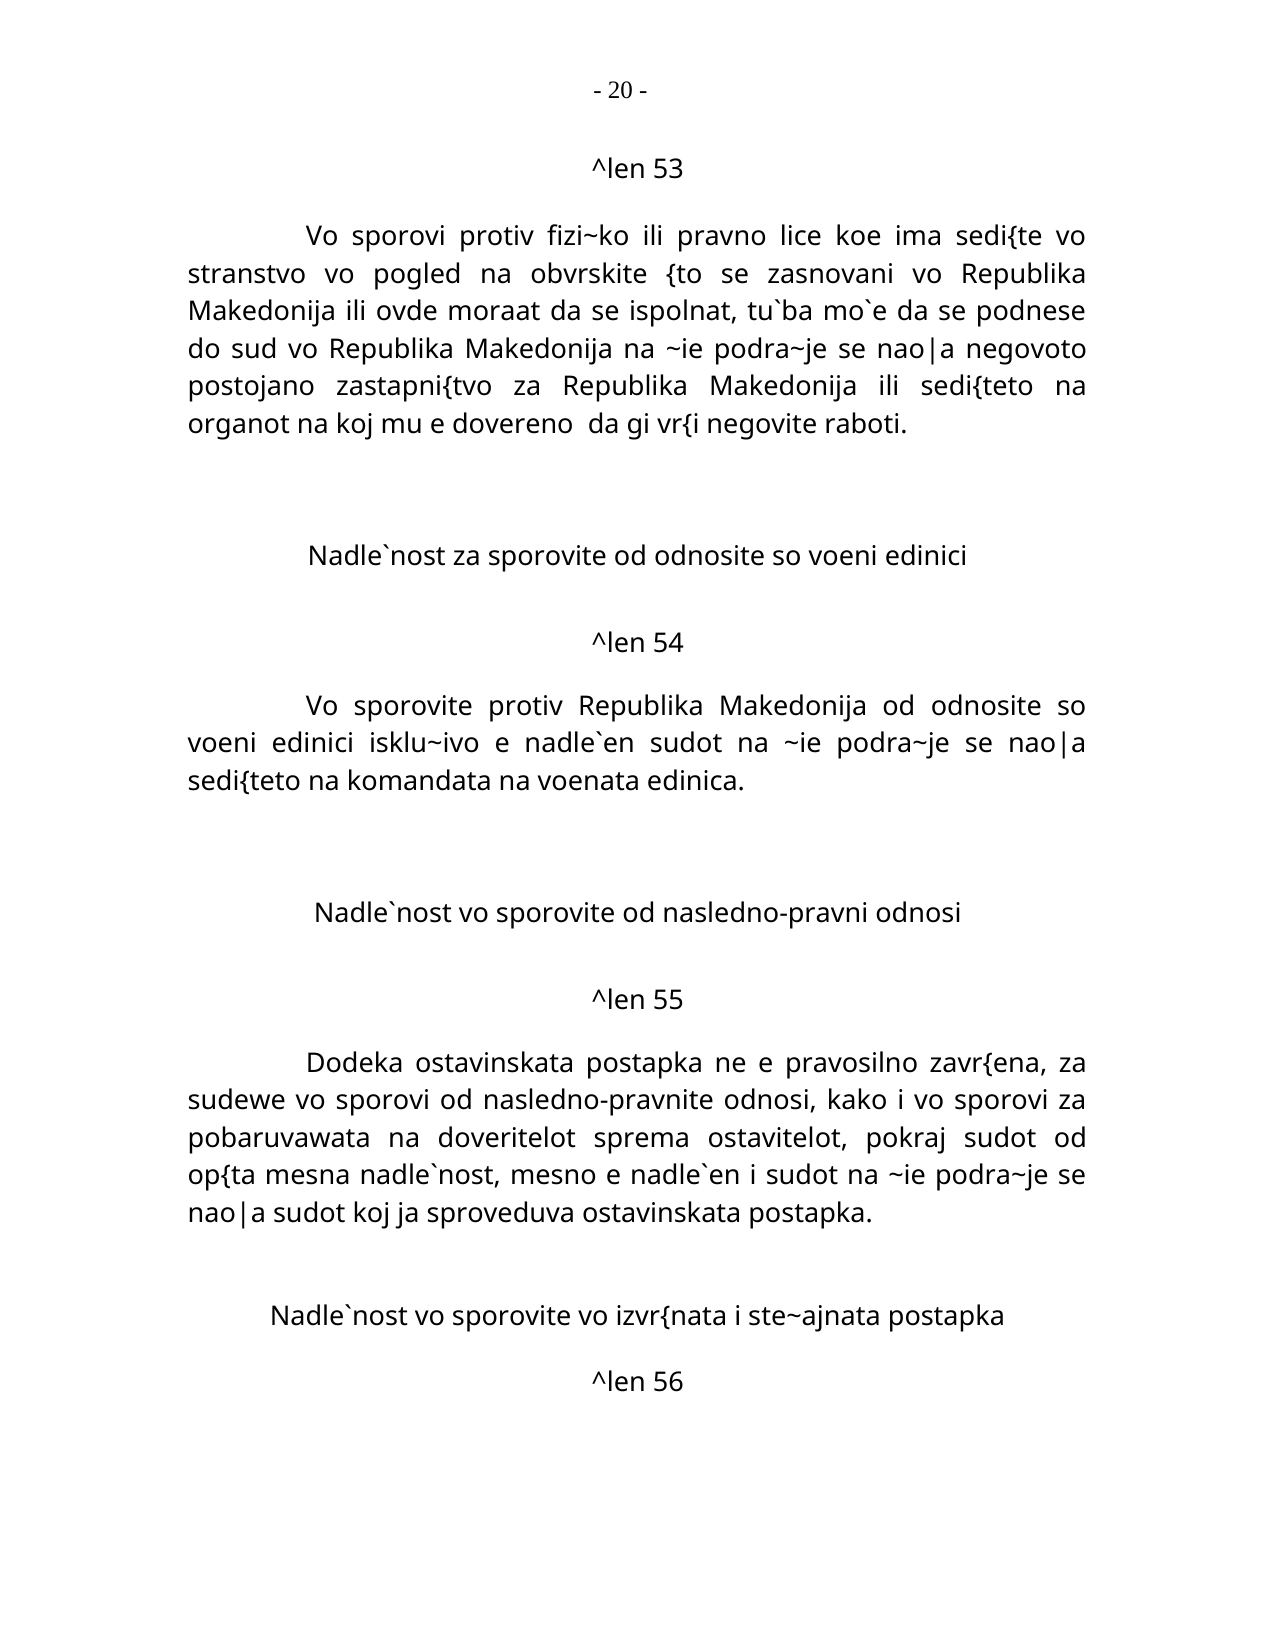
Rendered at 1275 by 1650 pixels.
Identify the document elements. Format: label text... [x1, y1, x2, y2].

text ^len 54 [187, 623, 1087, 661]
text Vo sporovite protiv Republika Makedonija od odnosite so voeni edinici isklu~ivo e nadle`en sudot na ~ie podra~je se nao|a sedi{teto na komandata na voenata edinica. [187, 686, 1087, 798]
text ^len 56 [187, 1363, 1087, 1400]
text Dodeka ostavinskata postapka ne e pravosilno zavr{ena, za sudewe vo sporovi od nasledno-pravnite odnosi, kako i vo sporovi za pobaruvawata na doveritelot sprema ostavitelot, pokraj sudot od op{ta mesna nadle`nost, mesno e nadle`en i sudot na ~ie podra~je se nao|a sudot koj ja sproveduva ostavinskata postapka. [187, 1043, 1087, 1230]
text Nadle`nost za sporovite od odnosite so voeni edinici [187, 536, 1087, 573]
text ^len 53 [187, 150, 1087, 187]
text Vo sporovi protiv fizi~ko ili pravno lice koe ima sedi{te vo stranstvo vo pogled na obvrskite {to se zasnovani vo Republika Makedonija ili ovde moraat da se ispolnat, tu`ba mo`e da se podnese do sud vo Republika Makedonija na ~ie podra~je se nao|a negovoto postojano zastapni{tvo za Republika Makedonija ili sedi{teto na organot na koj mu e dovereno da gi vr{i negovite raboti. [187, 216, 1087, 441]
text Nadle`nost vo sporovite vo izvr{nata i ste~ajnata postapka [187, 1297, 1087, 1334]
text Nadle`nost vo sporovite od nasledno-pravni odnosi [187, 893, 1087, 930]
text ^len 55 [187, 980, 1087, 1018]
